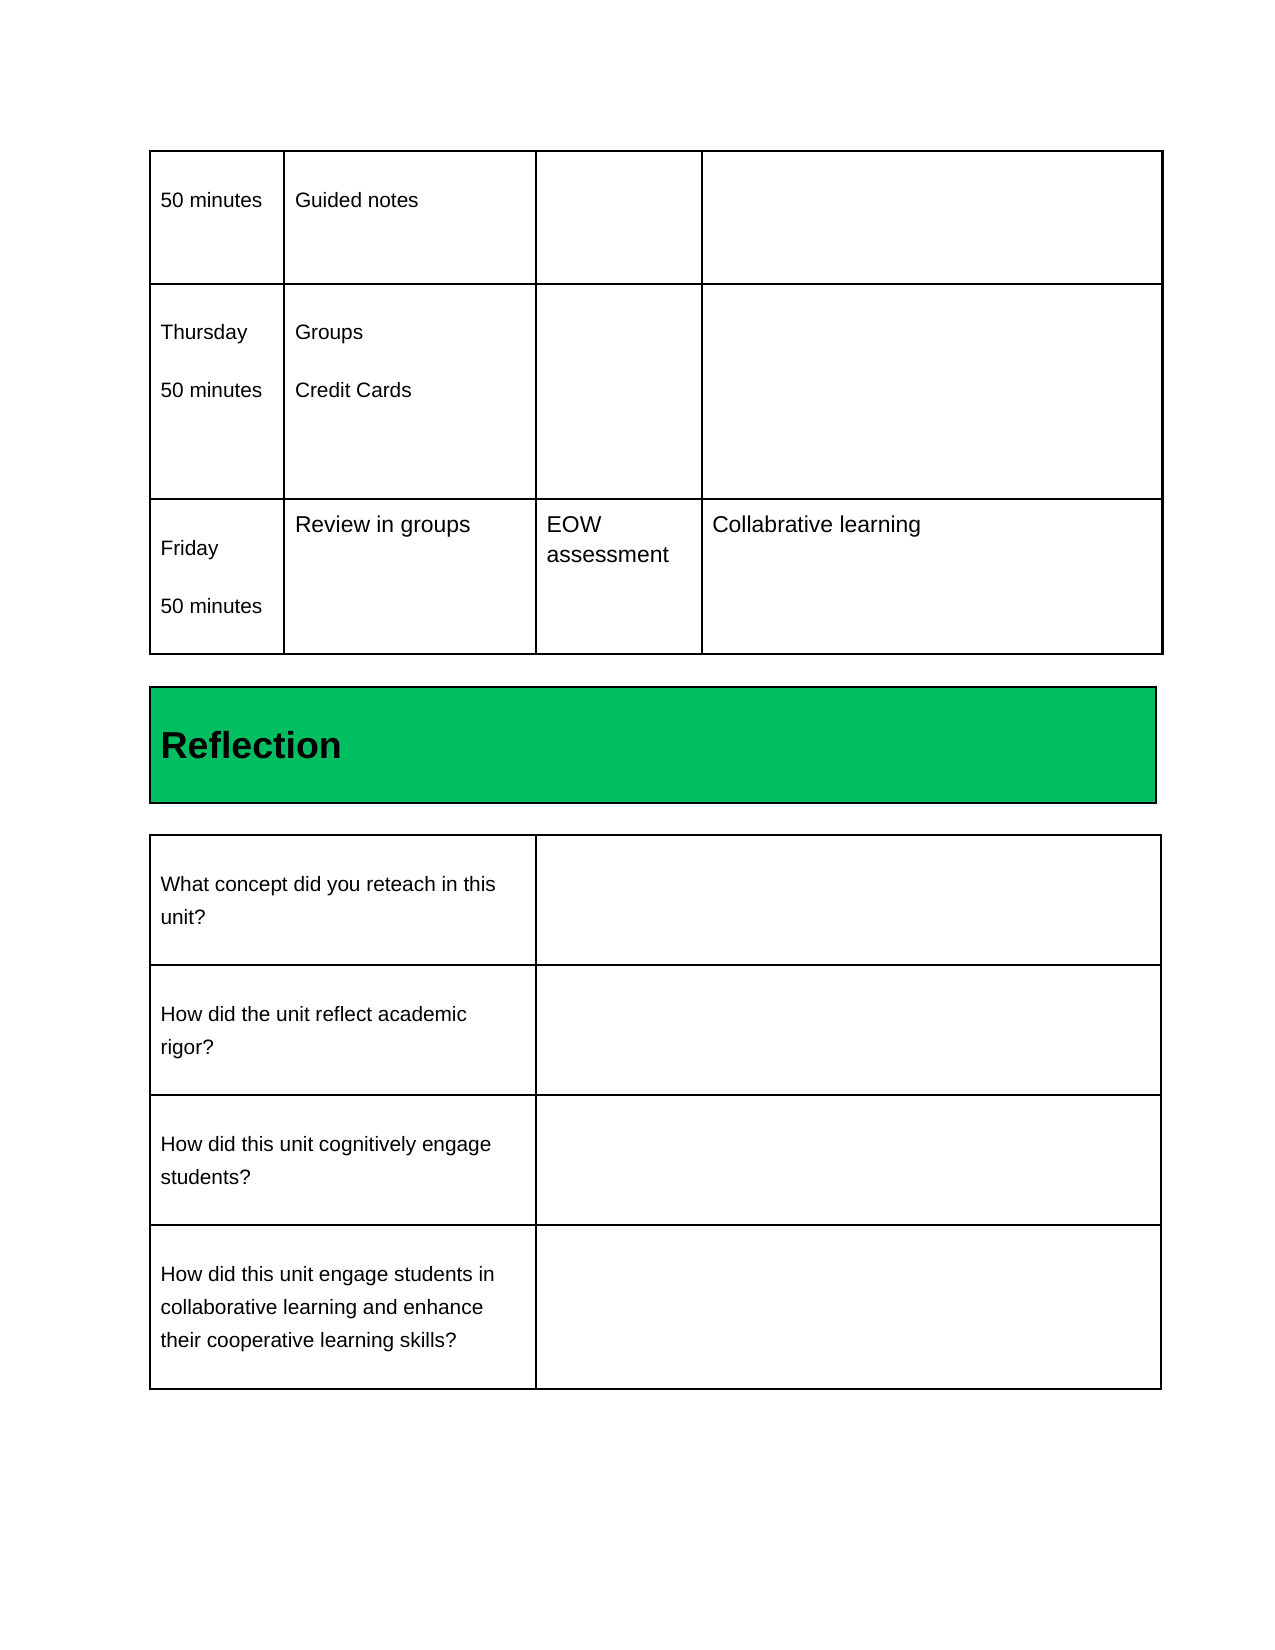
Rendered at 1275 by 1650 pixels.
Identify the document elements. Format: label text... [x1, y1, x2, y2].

table_cell [537, 1226, 1160, 1388]
table_cell [537, 966, 1160, 1094]
table_cell Review in groups [285, 500, 535, 653]
table_cell 50 minutes [151, 152, 283, 282]
table_header What concept did you reteach in this unit? [151, 836, 535, 964]
table_cell [537, 152, 701, 282]
table_cell Thursday 50 minutes [151, 285, 283, 498]
table_header Reflection [151, 688, 1155, 802]
table_cell [537, 285, 701, 498]
table_cell [703, 152, 1161, 282]
table_cell Guided notes [285, 152, 535, 282]
table_cell How did the unit reflect academic rigor? [151, 966, 535, 1094]
table_header [537, 836, 1160, 964]
table_cell [703, 285, 1161, 498]
table_cell [537, 1096, 1160, 1224]
table_cell Friday 50 minutes [151, 500, 283, 653]
table_cell Groups Credit Cards [285, 285, 535, 498]
table_cell How did this unit cognitively engage students? [151, 1096, 535, 1224]
table_cell Collabrative learning [703, 500, 1161, 653]
table_cell EOW assessment [537, 500, 701, 653]
table_cell How did this unit engage students in collaborative learning and enhance their cooperative learning skills? [151, 1226, 535, 1388]
